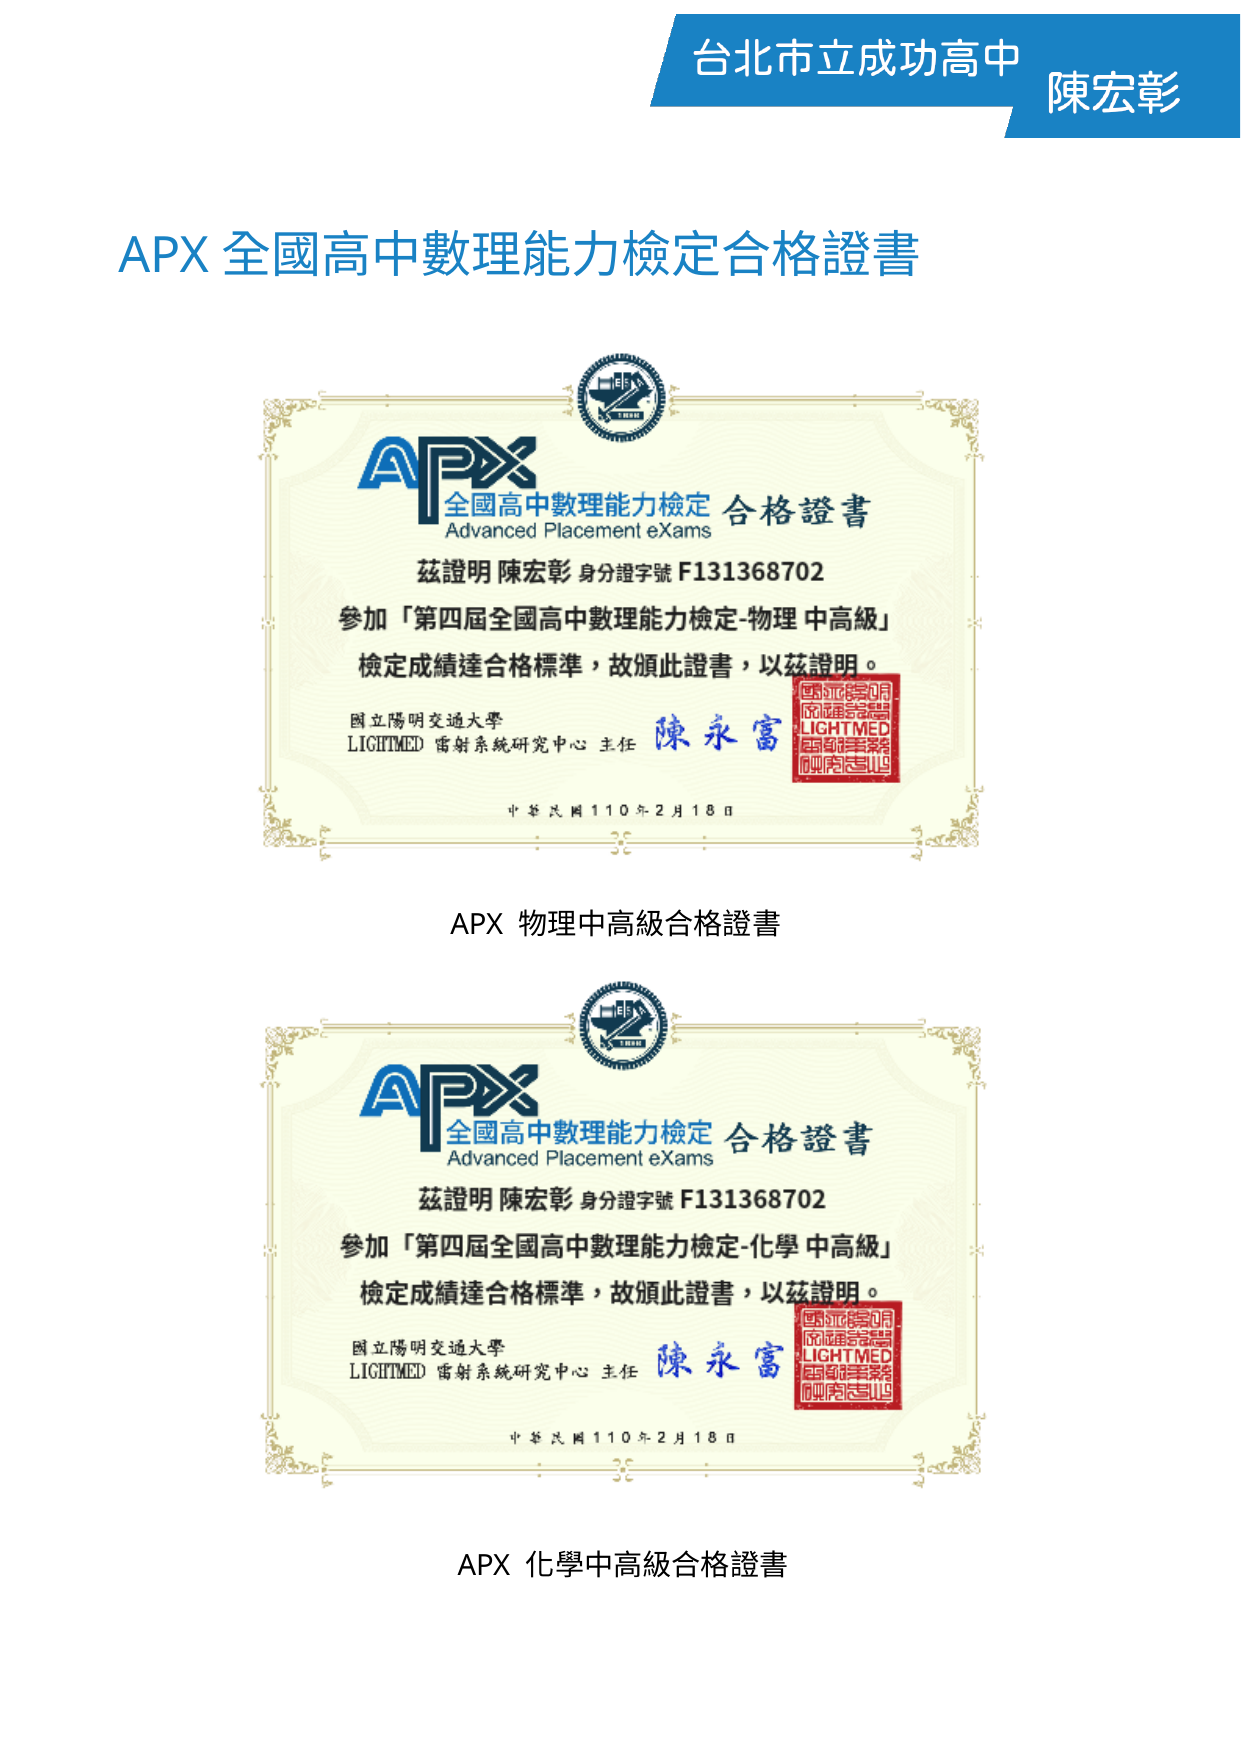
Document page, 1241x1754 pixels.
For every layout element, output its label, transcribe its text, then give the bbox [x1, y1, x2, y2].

subtitle APX 全國高中數理能力檢定合格證書 [118, 214, 1122, 287]
picture [247, 974, 998, 1504]
picture [245, 346, 995, 877]
picture [0, 0, 1241, 152]
